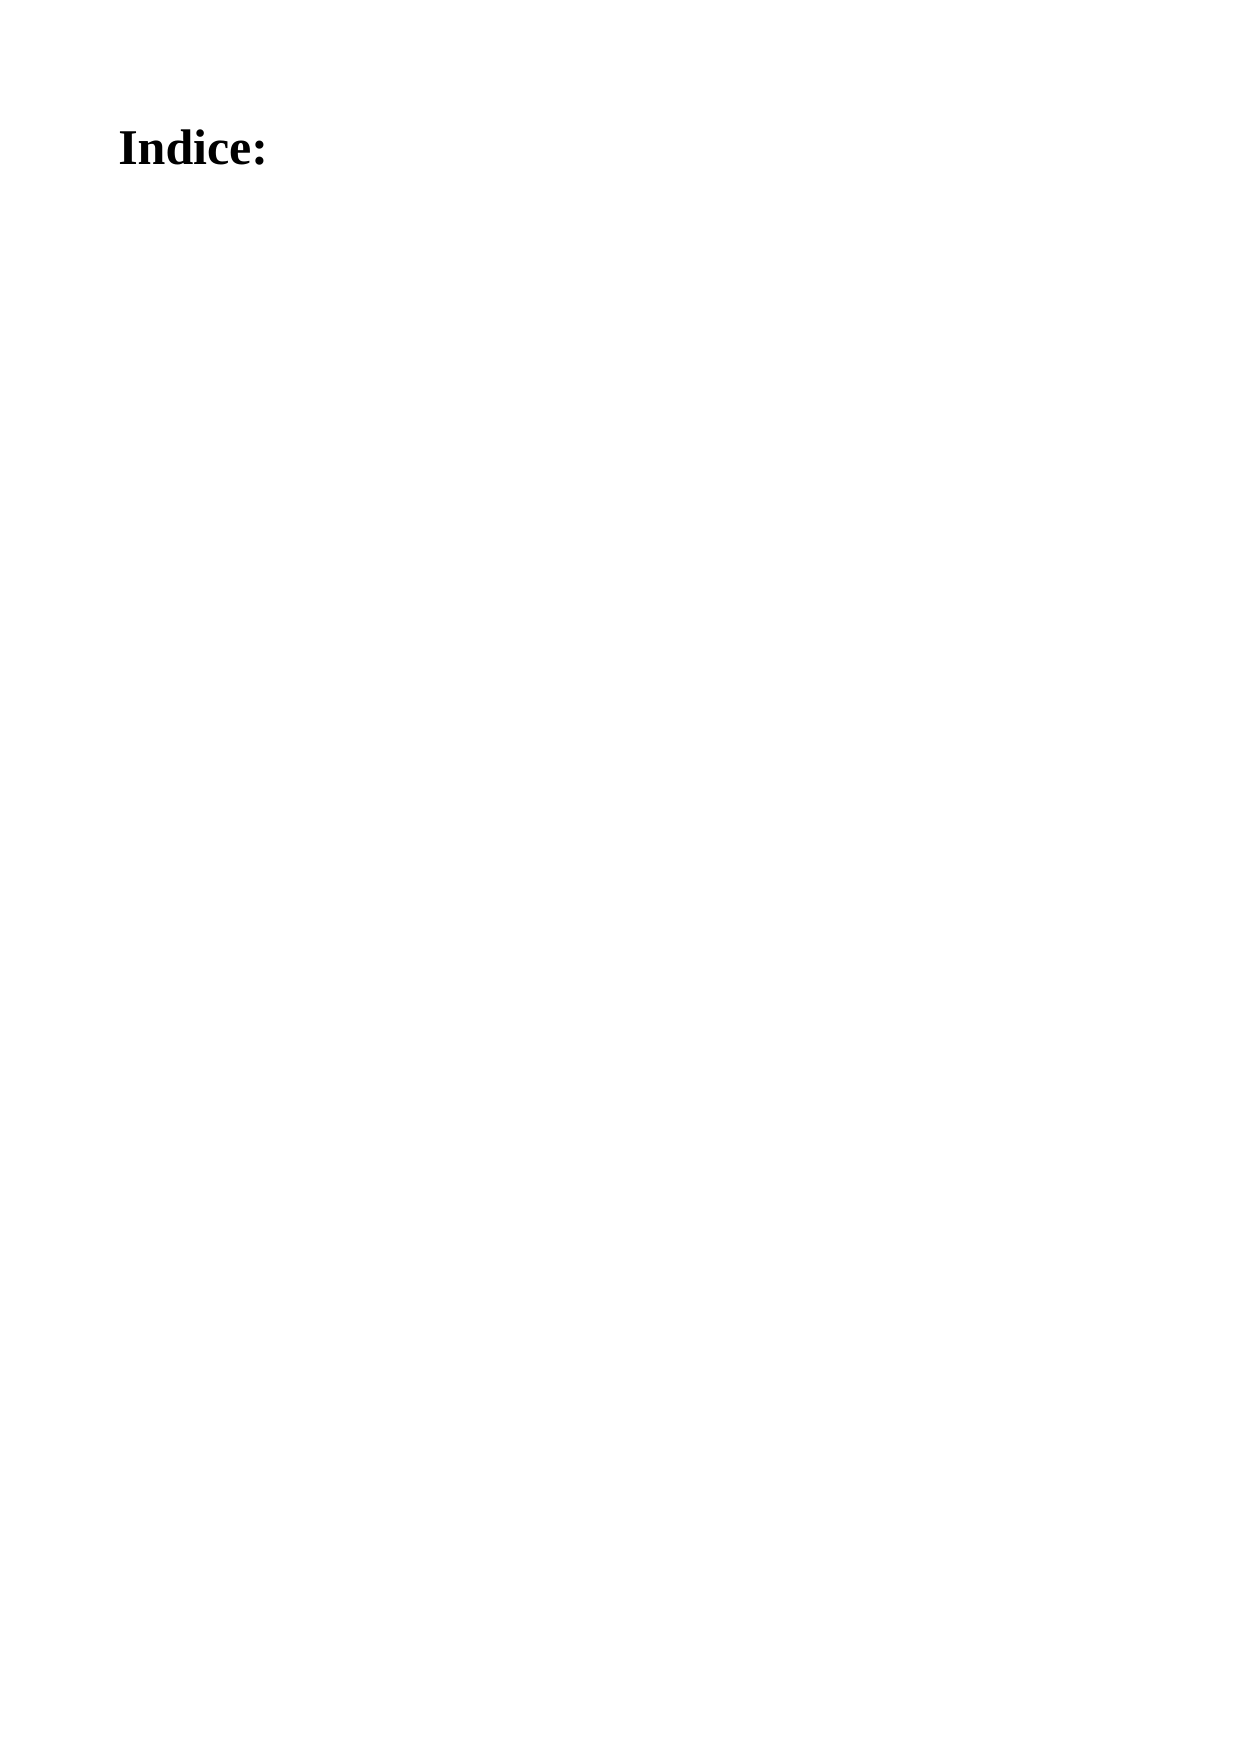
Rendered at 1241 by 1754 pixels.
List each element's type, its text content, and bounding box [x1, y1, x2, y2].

text Indice: [118, 118, 1122, 176]
